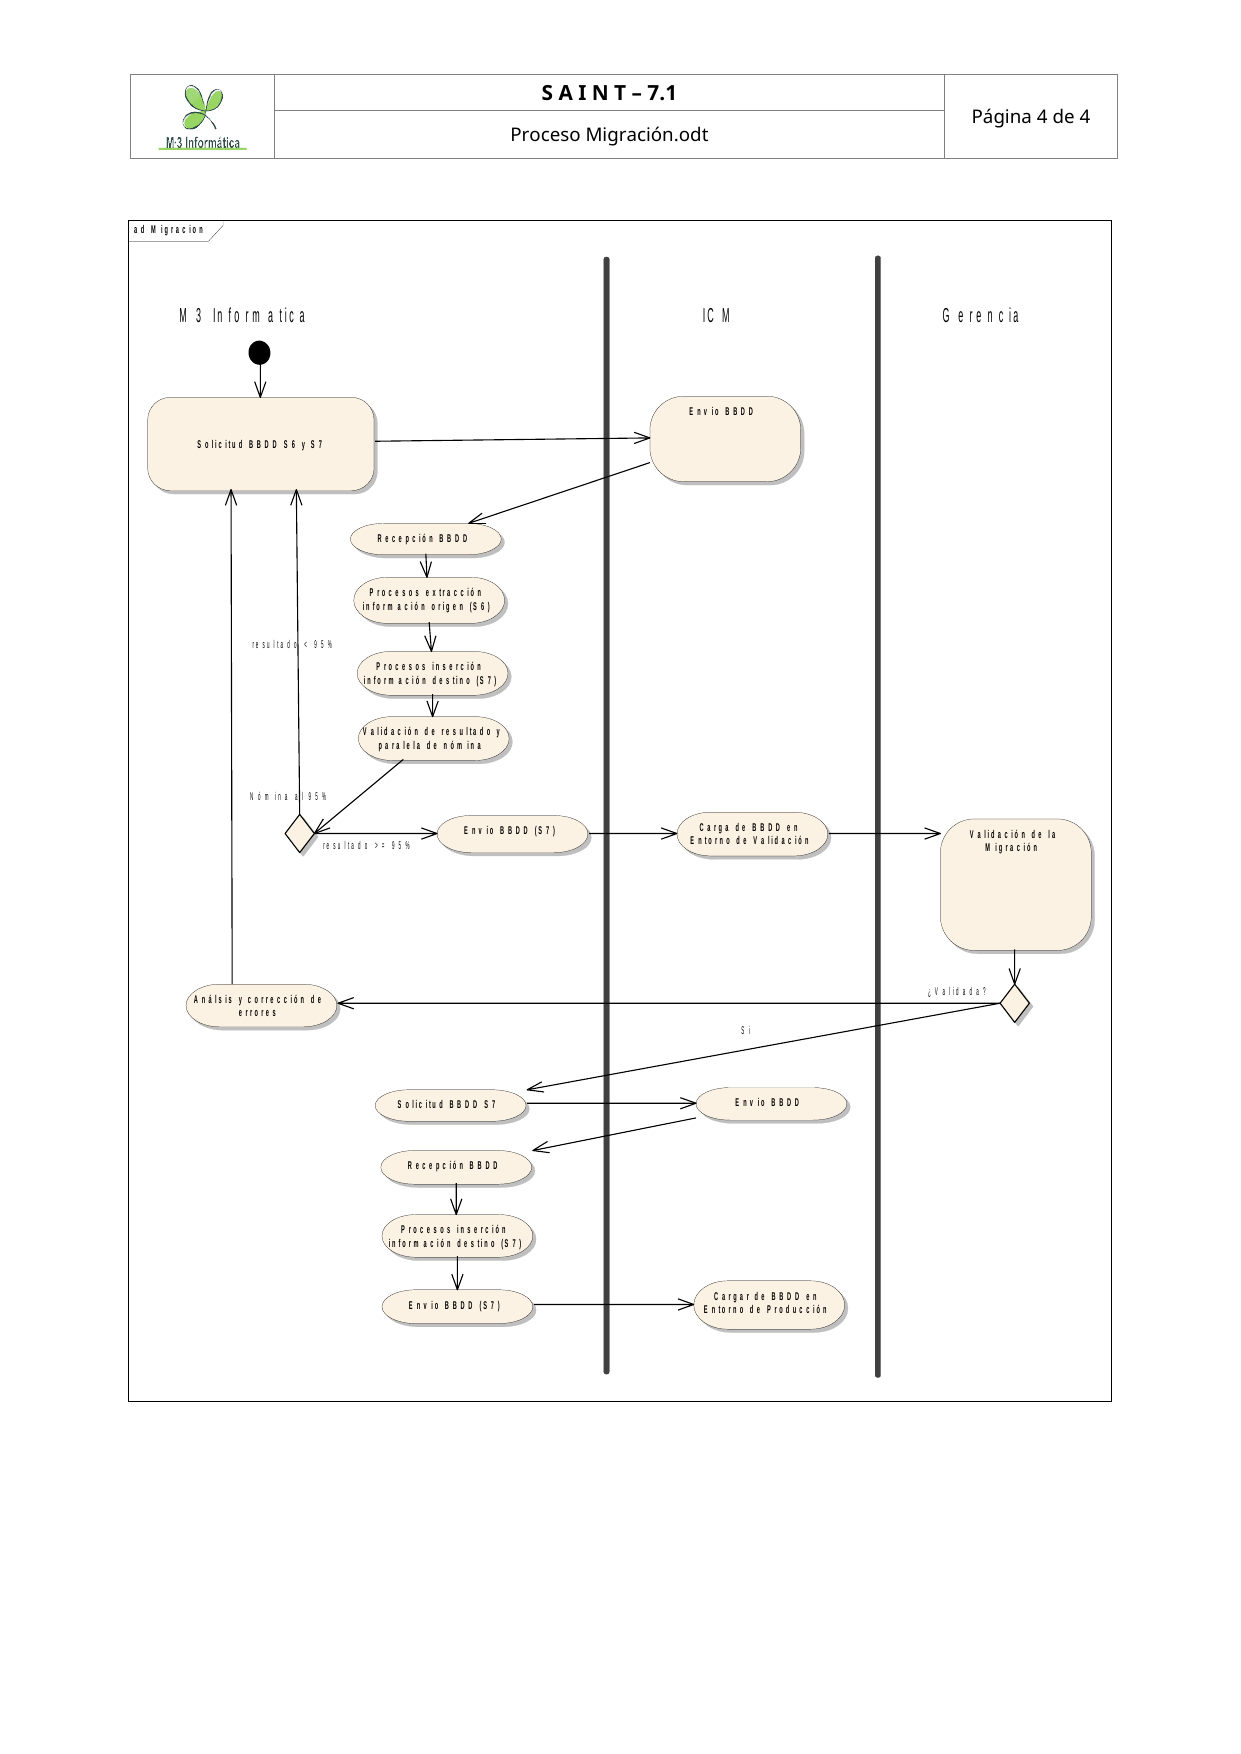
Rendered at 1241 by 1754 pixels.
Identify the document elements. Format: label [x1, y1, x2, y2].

picture [158, 83, 247, 150]
